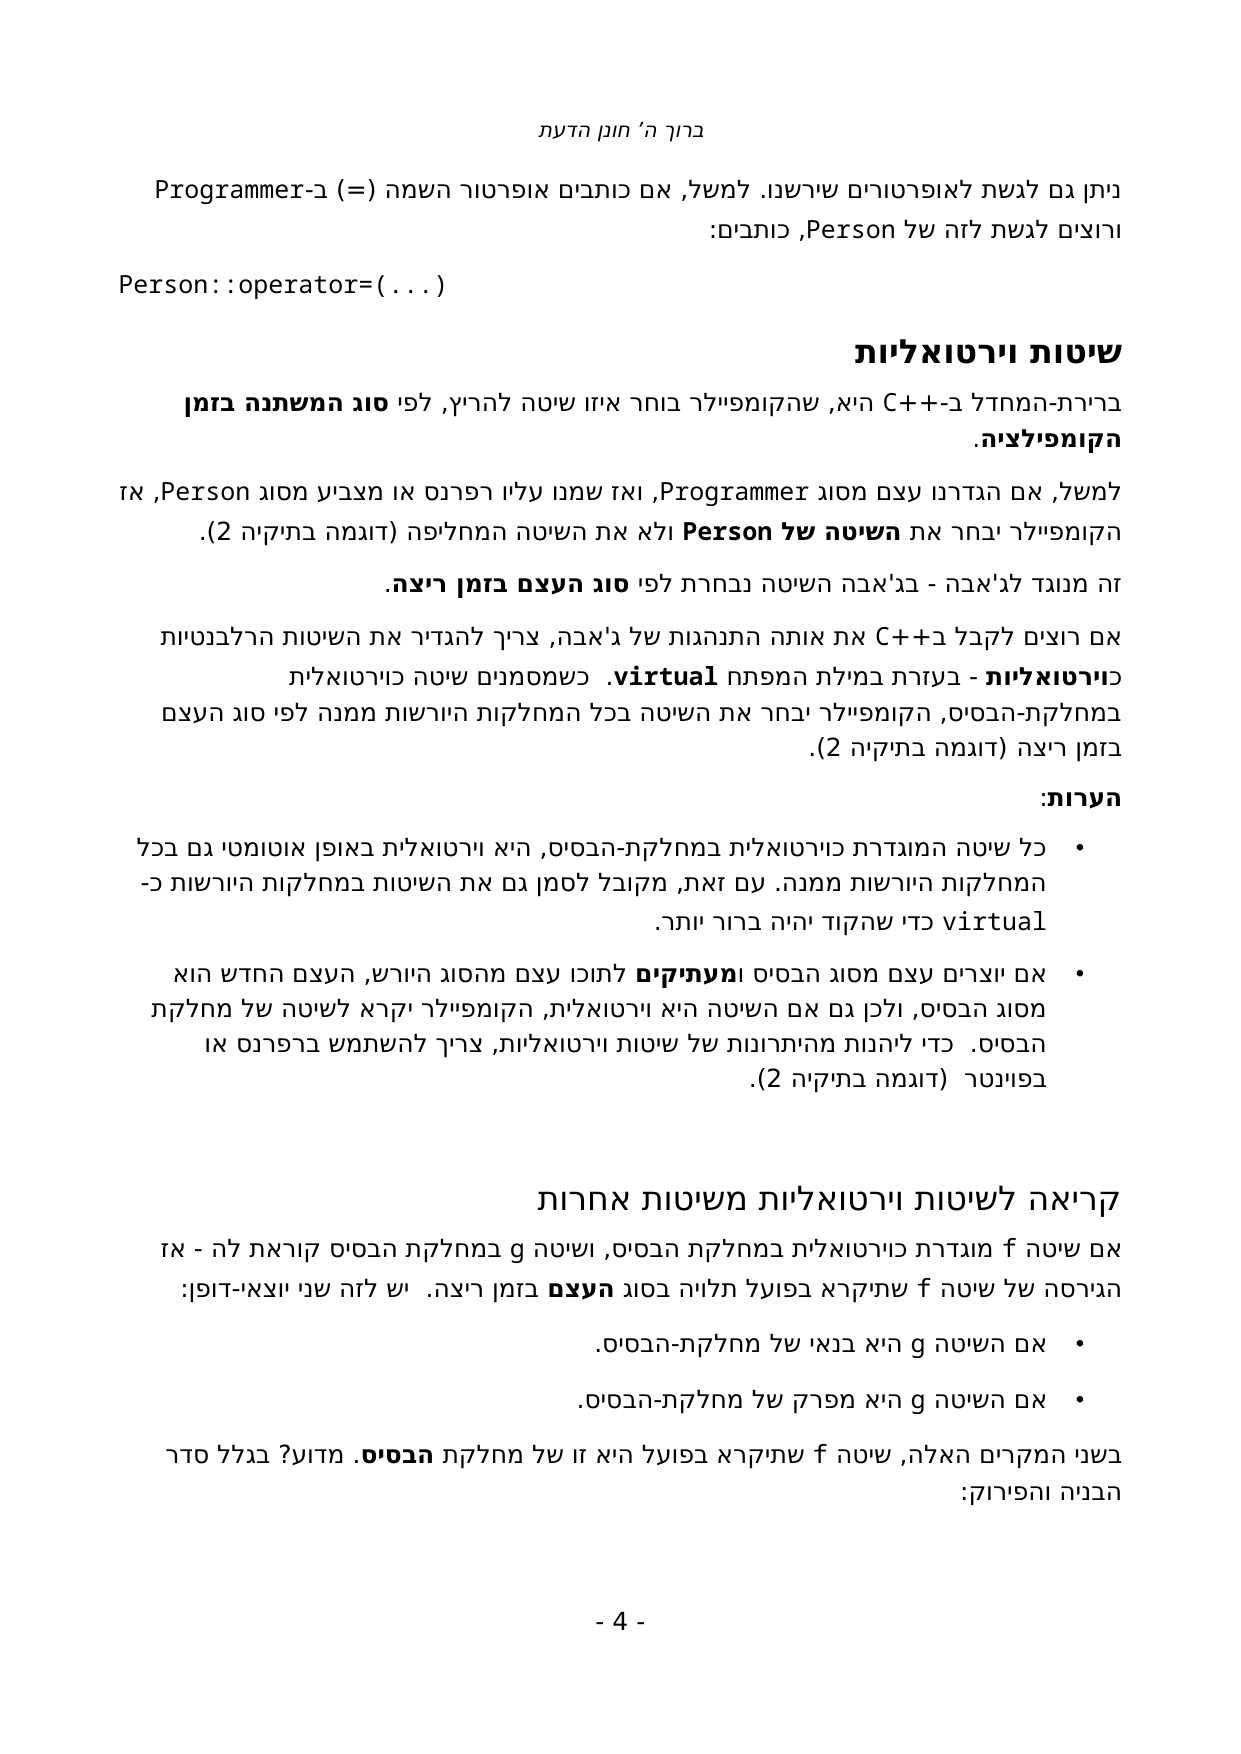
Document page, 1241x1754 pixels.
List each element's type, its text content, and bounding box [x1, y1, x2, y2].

text הערות: [118, 783, 1122, 812]
text זה מנוגד לג'אבה - בג'אבה השיטה נבחרת לפי סוג העצם בזמן ריצה. [118, 569, 1122, 598]
text בשני המקרים האלה, שיטה f שתיקרא בפועל היא זו של מחלקת הבסיס. מדוע? בגלל סדר הבניה והפירוק: [118, 1437, 1122, 1506]
list כל שיטה המוגדרת כוירטואלית במחלקת-הבסיס, היא וירטואלית באופן אוטומטי גם בכל המחלקות היורשות ממנה. עם זאת, מקובל לסמן גם את השיטות במחלקות היורשות כ-virtual כדי שהקוד יהיה ברור יותר. [118, 833, 1084, 938]
text ברירת-המחדל ב-++C היא, שהקומפיילר בוחר איזו שיטה להריץ, לפי סוג המשתנה בזמן הקומפילציה. [118, 384, 1122, 453]
text אם רוצים לקבל ב++C את אותה התנהגות של ג'אבה, צריך להגדיר את השיטות הרלבנטיות כוירטואליות - בעזרת במילת המפתח virtual. כשמסמנים שיטה כוירטואלית במחלקת-הבסיס, הקומפיילר יבחר את השיטה בכל המחלקות היורשות ממנה לפי סוג העצם בזמן ריצה (דוגמה בתיקיה 2). [118, 619, 1122, 763]
text ניתן גם לגשת לאופרטורים שירשנו. למשל, אם כותבים אופרטור השמה (=) ב-Programmer ורוצים לגשת לזה של Person, כותבים: [118, 172, 1122, 246]
list אם יוצרים עצם מסוג הבסיס ומעתיקים לתוכו עצם מהסוג היורש, העצם החדש הוא מסוג הבסיס, ולכן גם אם השיטה היא וירטואלית, הקומפיילר יקרא לשיטה של מחלקת הבסיס. כדי ליהנות מהיתרונות של שיטות וירטואליות, צריך להשתמש ברפרנס או בפוינטר (דוגמה בתיקיה 2). [118, 959, 1084, 1093]
subtitle קריאה לשיטות וירטואליות משיטות אחרות [118, 1179, 1122, 1218]
list אם השיטה g היא מפרק של מחלקת-הבסיס. [118, 1382, 1084, 1416]
subtitle שיטות וירטואליות [118, 333, 1122, 372]
text Person::operator=(...) [118, 267, 1122, 301]
text למשל, אם הגדרנו עצם מסוג Programmer, ואז שמנו עליו רפרנס או מצביע מסוג Person, אז הקומפיילר יבחר את השיטה של Person ולא את השיטה המחליפה (דוגמה בתיקיה 2). [118, 474, 1122, 548]
text אם שיטה f מוגדרת כוירטואלית במחלקת הבסיס, ושיטה g במחלקת הבסיס קוראת לה - אז הגירסה של שיטה f שתיקרא בפועל תלויה בסוג העצם בזמן ריצה. יש לזה שני יוצאי-דופן: [118, 1231, 1122, 1305]
list אם השיטה g היא בנאי של מחלקת-הבסיס. [118, 1326, 1084, 1360]
